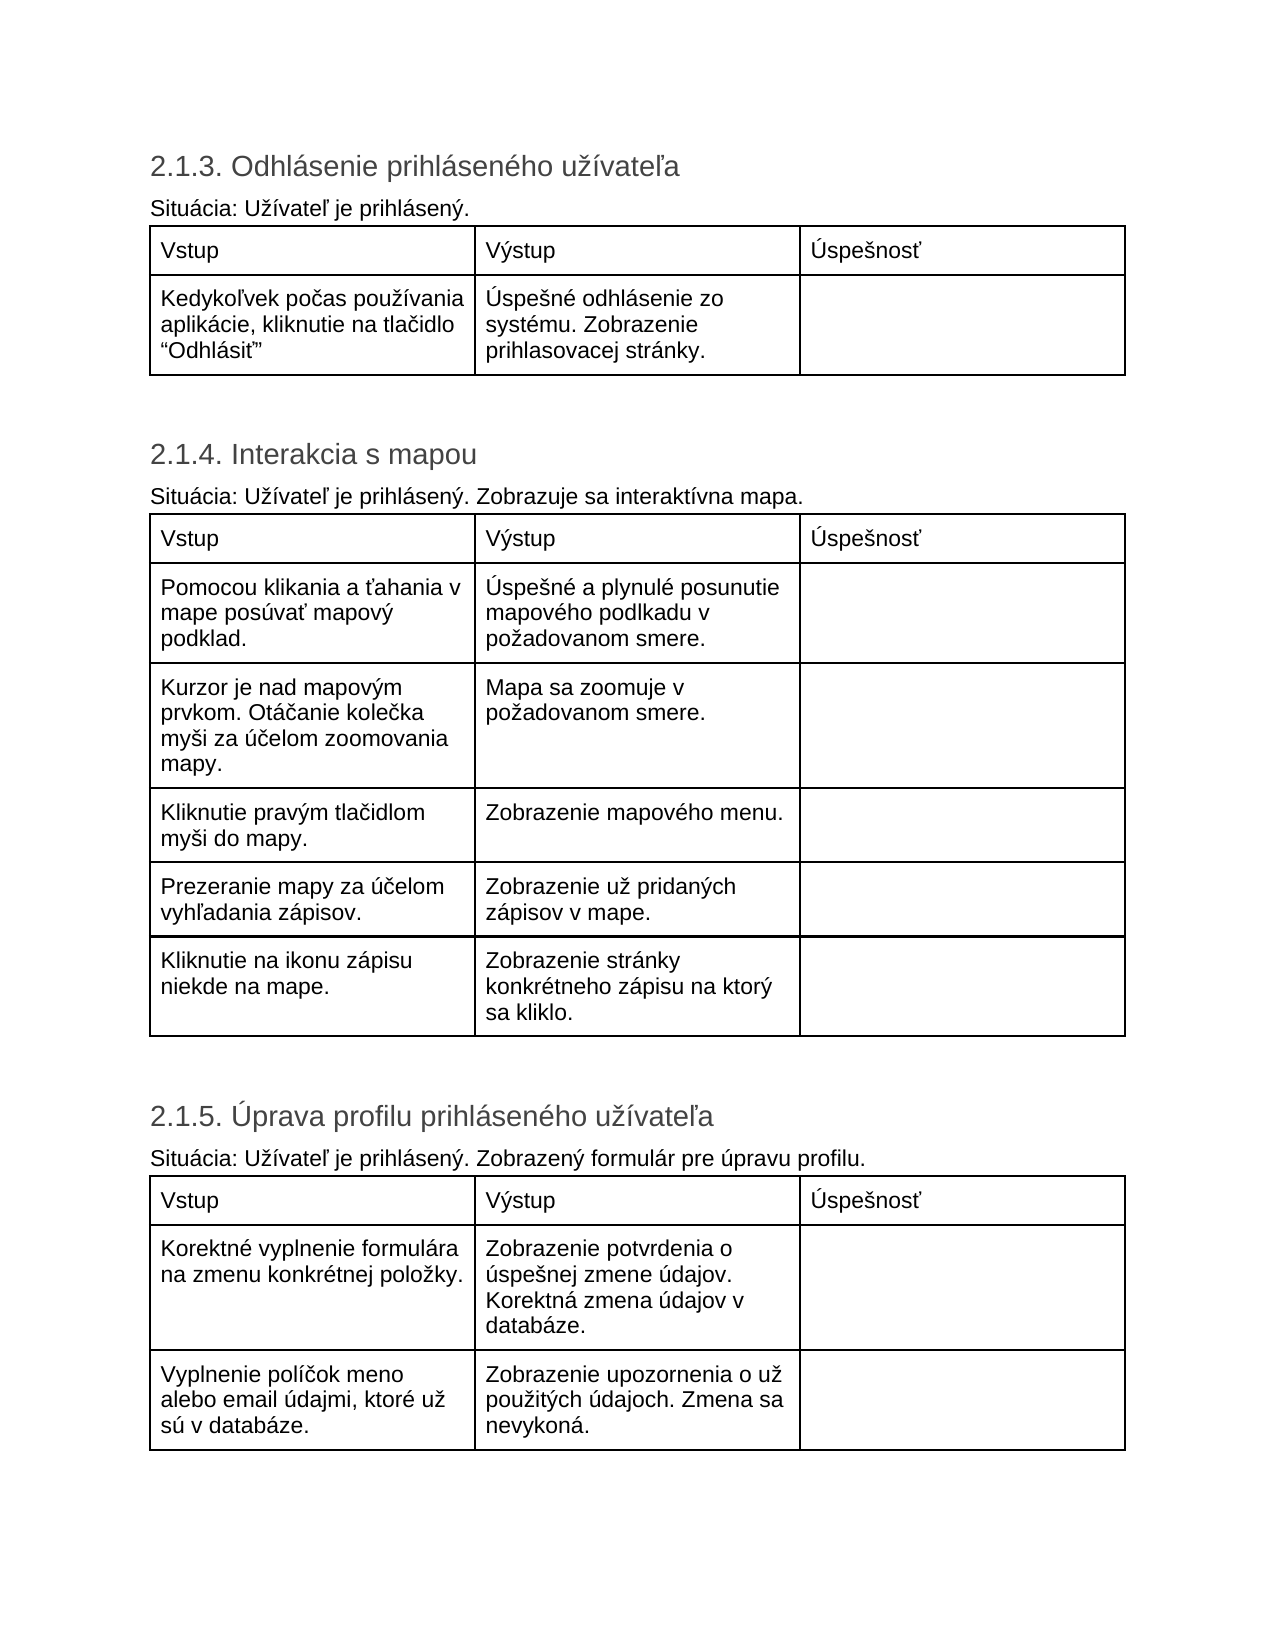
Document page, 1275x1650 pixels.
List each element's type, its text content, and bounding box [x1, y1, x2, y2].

table_cell Kedykoľvek počas používania aplikácie, kliknutie na tlačidlo “Odhlásiť” [151, 276, 474, 373]
subtitle 2.1.5. Úprava profilu prihláseného užívateľa [150, 1100, 1125, 1133]
table_header Vstup [151, 1177, 474, 1224]
text Situácia: Užívateľ je prihlásený. Zobrazuje sa interaktívna mapa. [150, 484, 1125, 509]
table_cell Zobrazenie mapového menu. [476, 789, 799, 861]
table_header Úspešnosť [801, 515, 1124, 562]
table_cell [801, 938, 1124, 1035]
table_cell [801, 564, 1124, 662]
table_cell Mapa sa zoomuje v požadovanom smere. [476, 664, 799, 787]
table_header Vstup [151, 227, 474, 274]
table_header Úspešnosť [801, 227, 1124, 274]
table_cell Pomocou klikania a ťahania v mape posúvať mapový podklad. [151, 564, 474, 662]
table_cell [801, 276, 1124, 373]
subtitle 2.1.4. Interakcia s mapou [150, 438, 1125, 471]
table_header Úspešnosť [801, 1177, 1124, 1224]
table_cell Zobrazenie stránky konkrétneho zápisu na ktorý sa kliklo. [476, 938, 799, 1035]
table_cell [801, 863, 1124, 935]
text Situácia: Užívateľ je prihlásený. [150, 196, 1125, 221]
table_cell [801, 1226, 1124, 1349]
table_cell Zobrazenie potvrdenia o úspešnej zmene údajov. Korektná zmena údajov v databáze. [476, 1226, 799, 1349]
table_cell Kliknutie pravým tlačidlom myši do mapy. [151, 789, 474, 861]
table_cell Zobrazenie už pridaných zápisov v mape. [476, 863, 799, 935]
table_header Výstup [476, 227, 799, 274]
table_cell Korektné vyplnenie formulára na zmenu konkrétnej položky. [151, 1226, 474, 1349]
table_cell Vyplnenie políčok meno alebo email údajmi, ktoré už sú v databáze. [151, 1351, 474, 1449]
table_cell Úspešné odhlásenie zo systému. Zobrazenie prihlasovacej stránky. [476, 276, 799, 373]
table_cell Kurzor je nad mapovým prvkom. Otáčanie kolečka myši za účelom zoomovania mapy. [151, 664, 474, 787]
text Situácia: Užívateľ je prihlásený. Zobrazený formulár pre úpravu profilu. [150, 1146, 1125, 1171]
table_cell Zobrazenie upozornenia o už použitých údajoch. Zmena sa nevykoná. [476, 1351, 799, 1449]
table_cell Kliknutie na ikonu zápisu niekde na mape. [151, 938, 474, 1035]
table_header Výstup [476, 515, 799, 562]
table_cell [801, 789, 1124, 861]
table_cell [801, 1351, 1124, 1449]
table_cell Prezeranie mapy za účelom vyhľadania zápisov. [151, 863, 474, 935]
table_header Vstup [151, 515, 474, 562]
subtitle 2.1.3. Odhlásenie prihláseného užívateľa [150, 150, 1125, 183]
table_cell [801, 664, 1124, 787]
table_header Výstup [476, 1177, 799, 1224]
table_cell Úspešné a plynulé posunutie mapového podlkadu v požadovanom smere. [476, 564, 799, 662]
